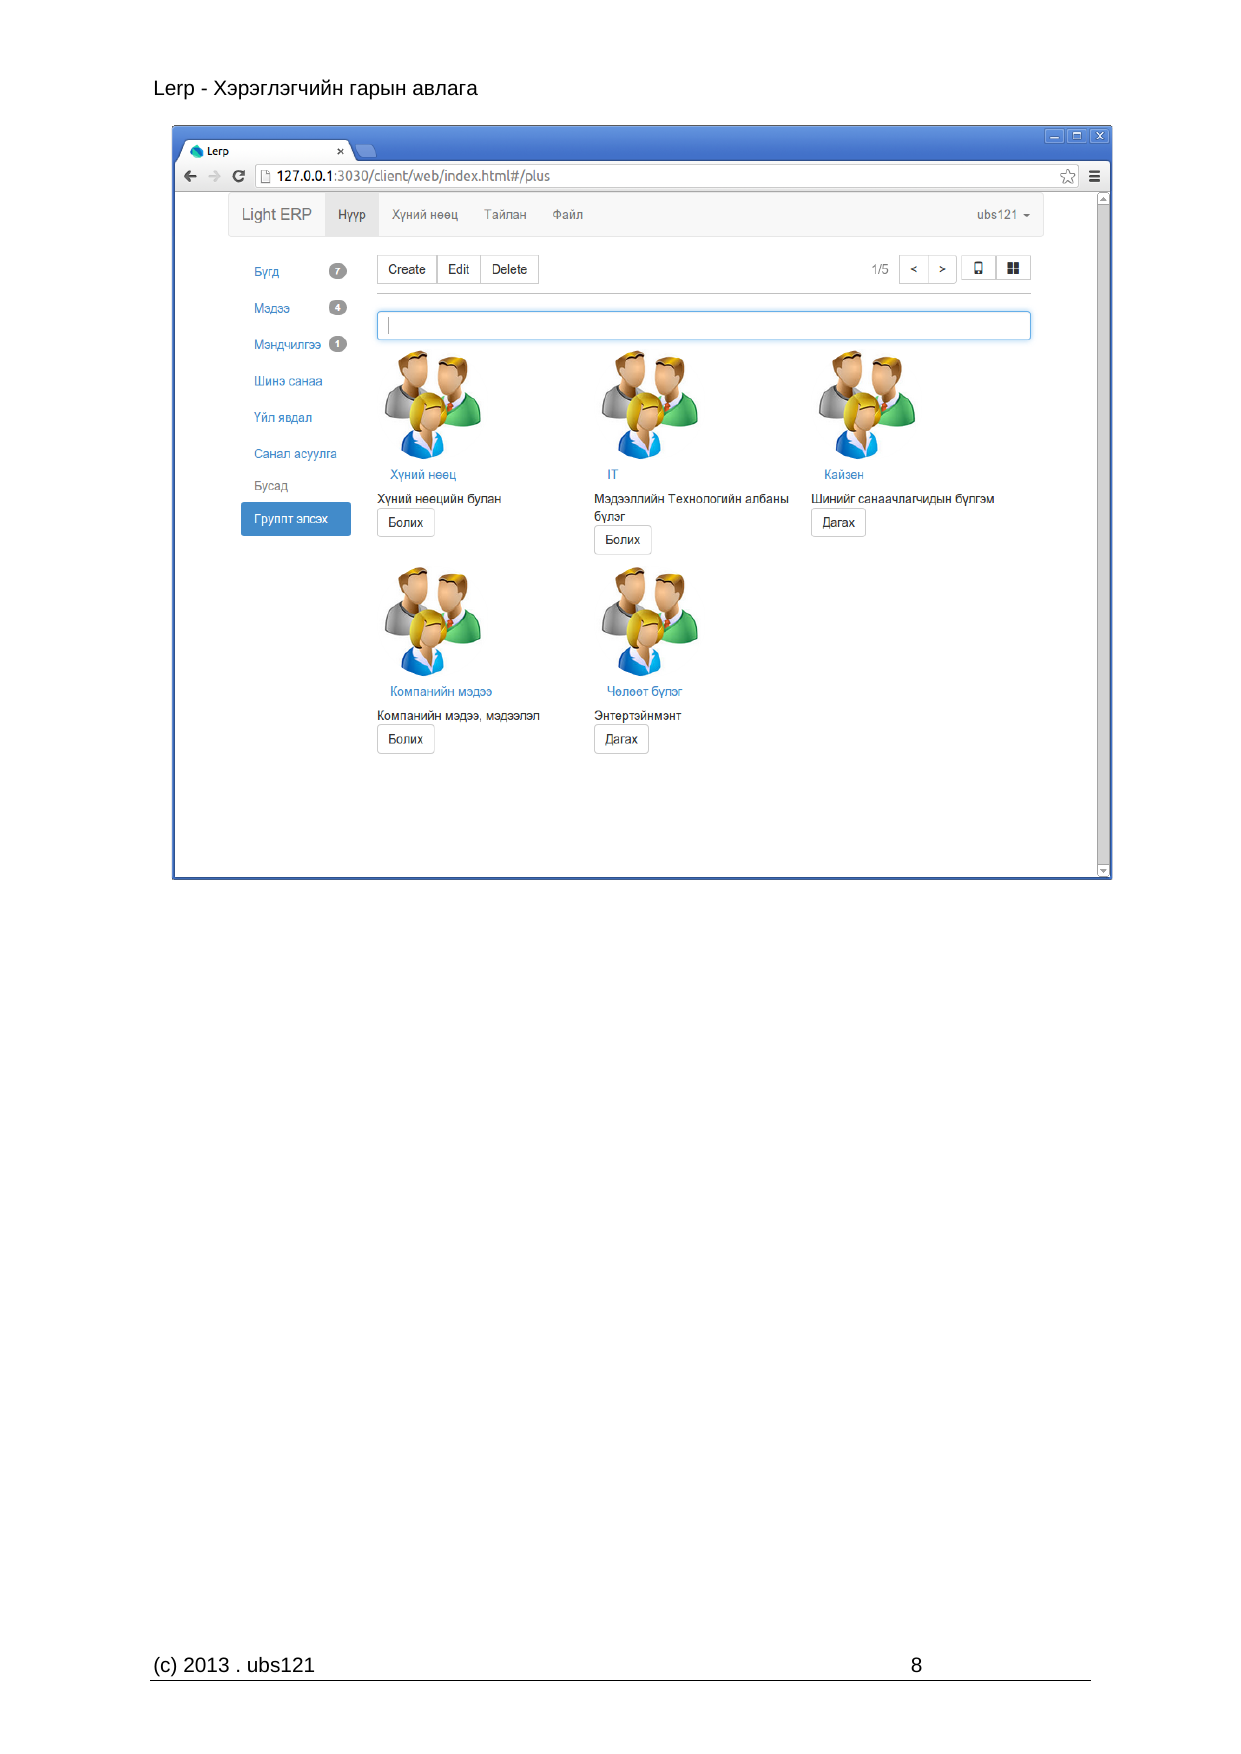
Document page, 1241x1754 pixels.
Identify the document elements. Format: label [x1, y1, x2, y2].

picture [171, 125, 1113, 880]
